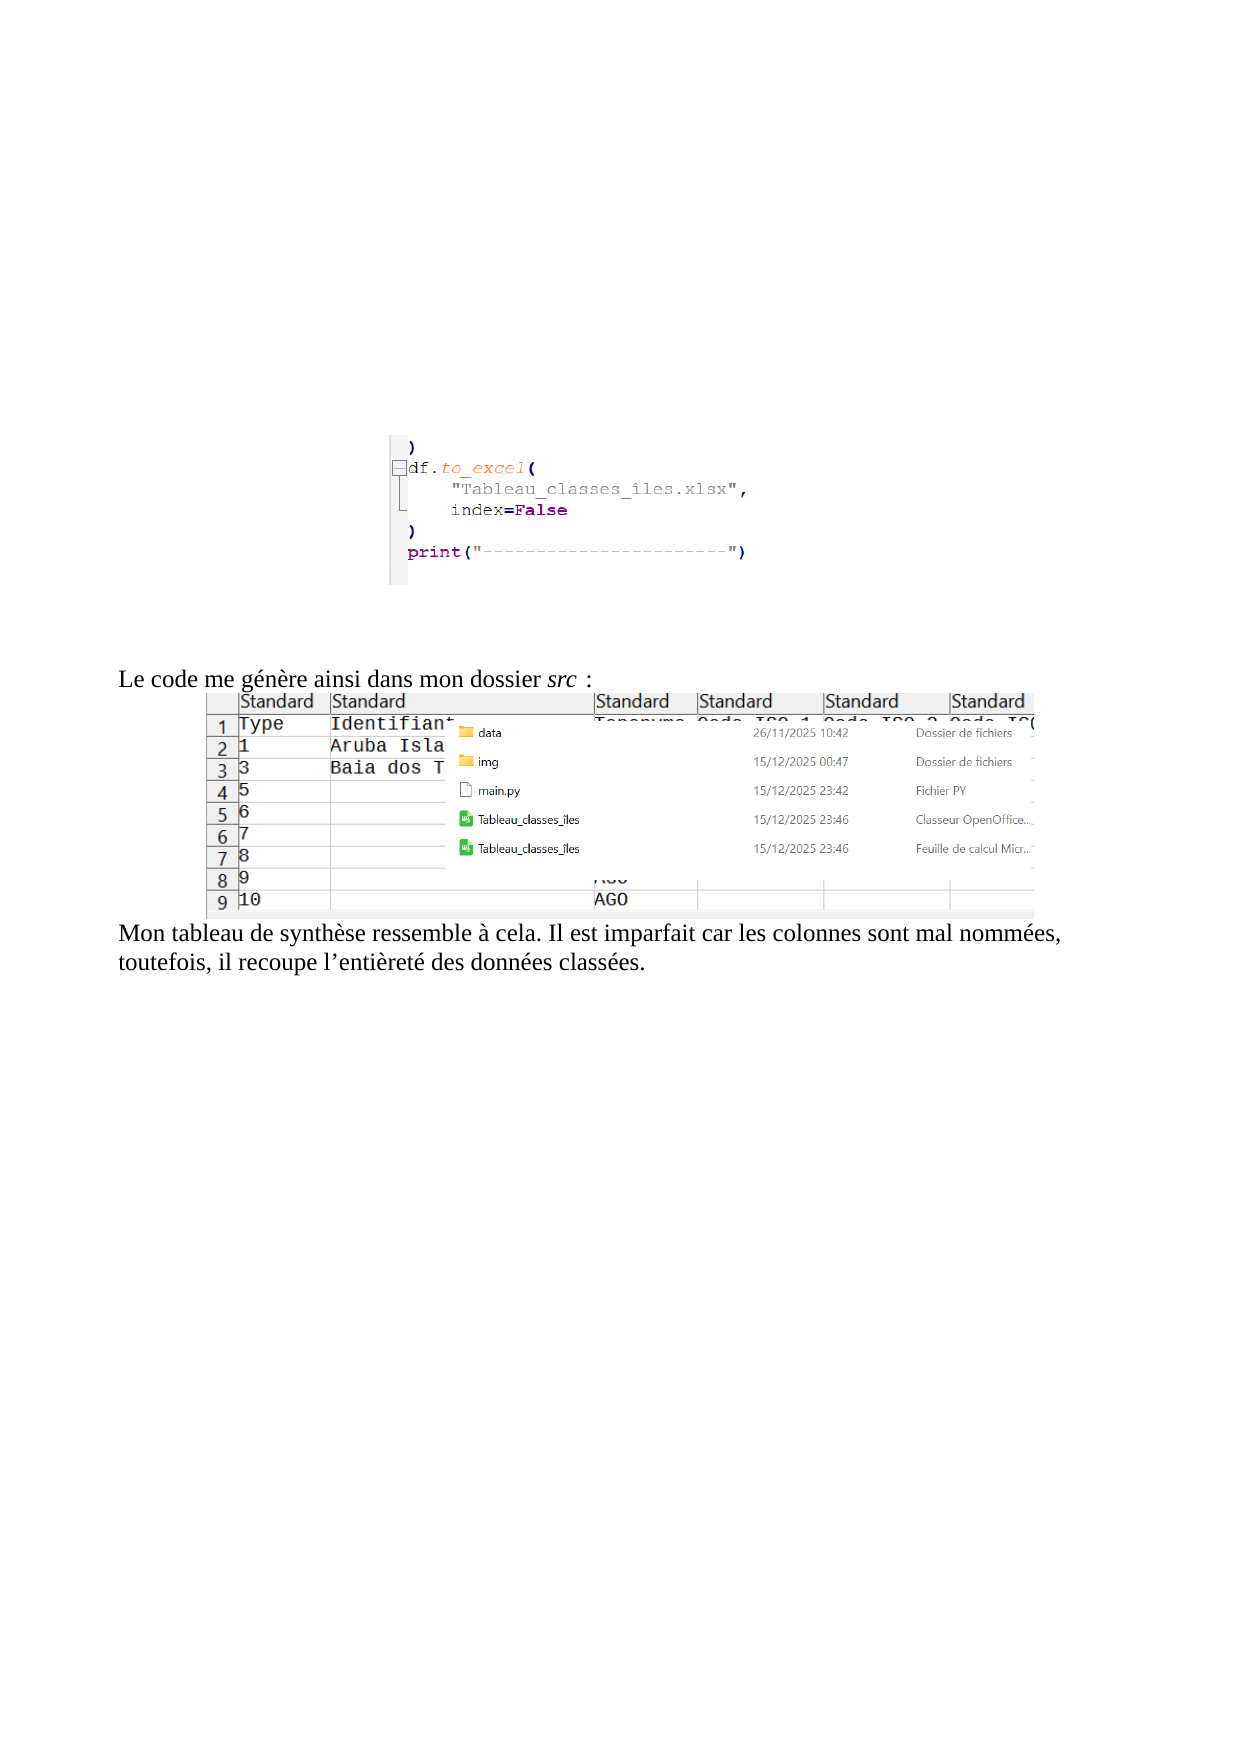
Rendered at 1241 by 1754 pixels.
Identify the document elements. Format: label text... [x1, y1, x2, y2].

text Le code me génère ainsi dans mon dossier src : [118, 406, 1122, 693]
picture [389, 435, 791, 585]
picture [206, 693, 1035, 919]
text Mon tableau de synthèse ressemble à cela. Il est imparfait car les colonnes sont mal nommées, toutefois, il recoupe l’entièreté des données classées. [118, 693, 1122, 1177]
